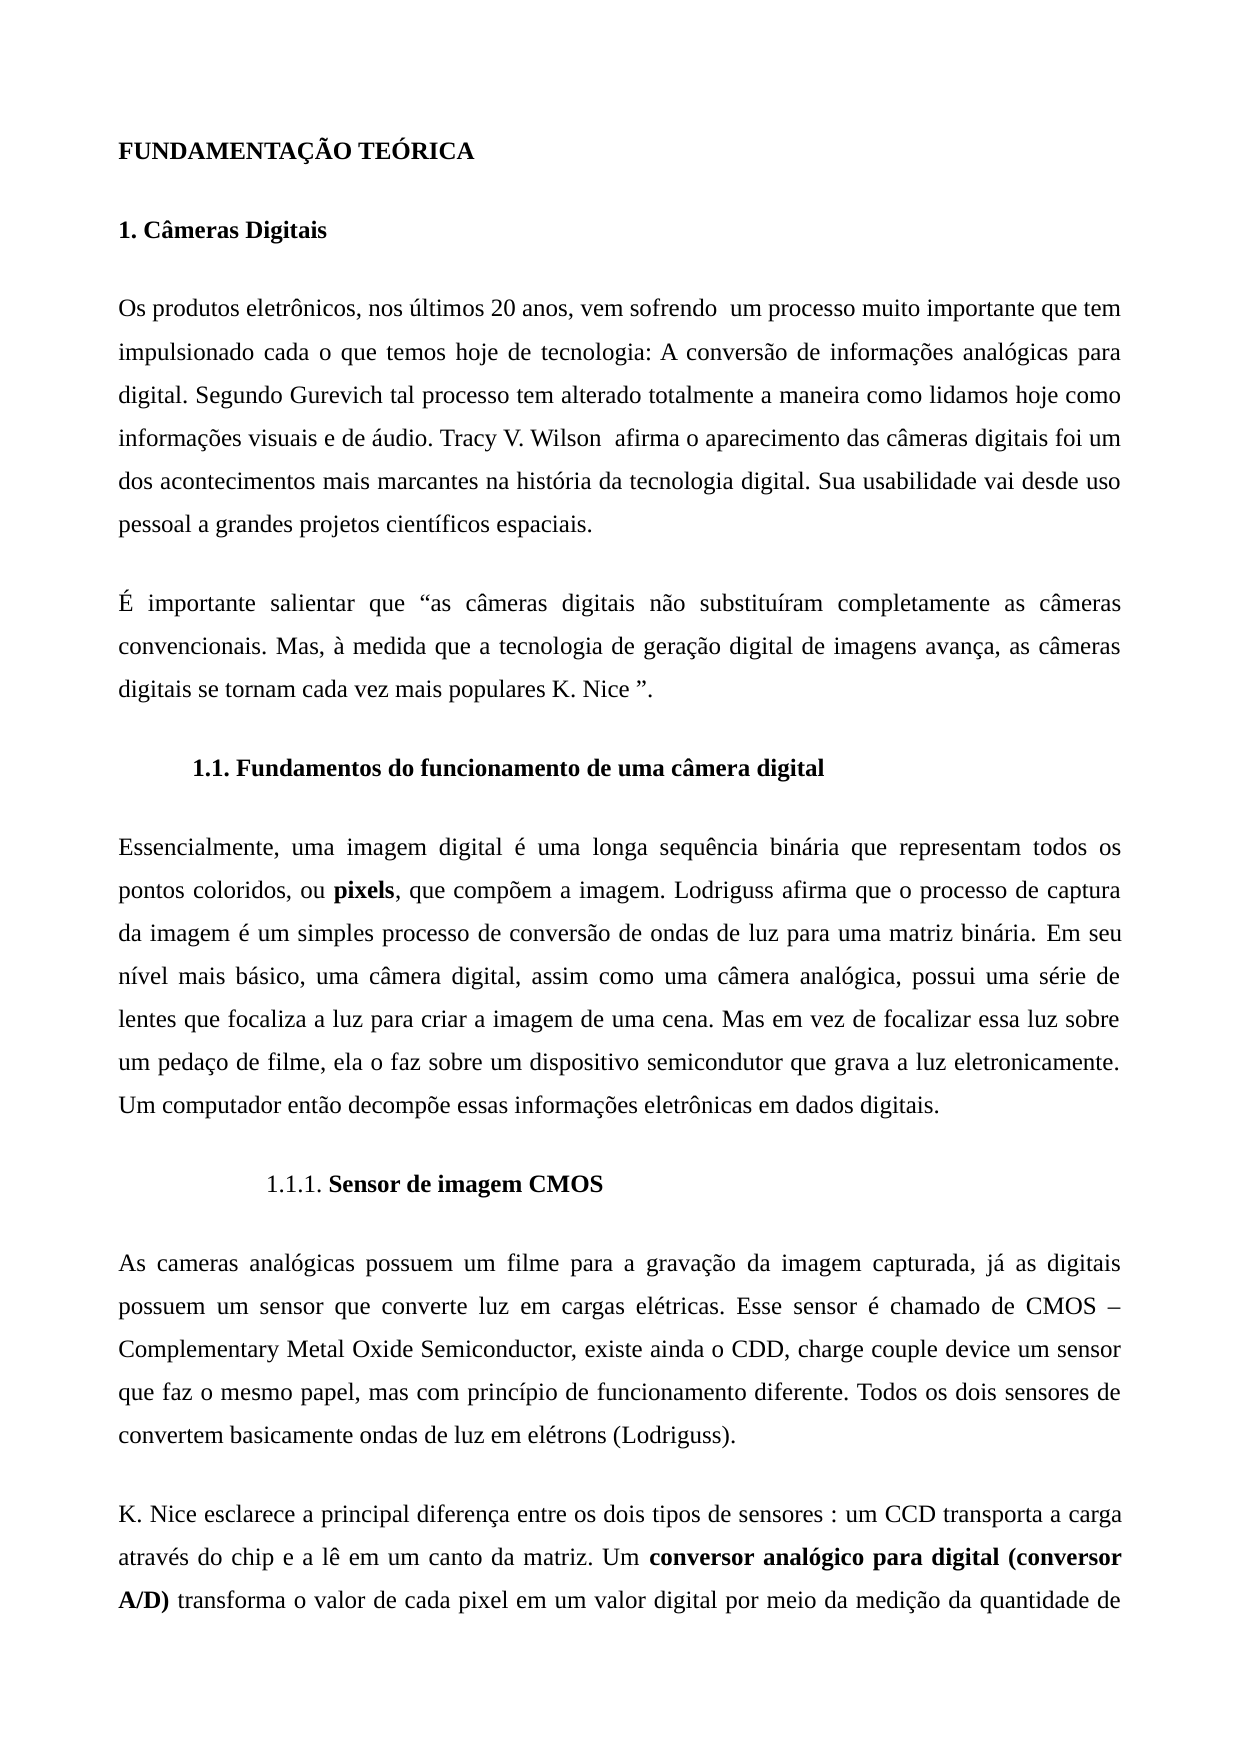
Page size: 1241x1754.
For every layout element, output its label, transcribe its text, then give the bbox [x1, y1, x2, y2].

text FUNDAMENTAÇÃO TEÓRICA [118, 136, 1122, 165]
text É importante salientar que “as câmeras digitais não substituíram completamente as câmeras convencionais. Mas, à medida que a tecnologia de geração digital de imagens avança, as câmeras digitais se tornam cada vez mais populares K. Nice ”. [118, 588, 1122, 703]
text 1.1. Fundamentos do funcionamento de uma câmera digital [118, 753, 1122, 782]
text As cameras analógicas possuem um filme para a gravação da imagem capturada, já as digitais possuem um sensor que converte luz em cargas elétricas. Esse sensor é chamado de CMOS – Complementary Metal Oxide Semiconductor, existe ainda o CDD, charge couple device um sensor que faz o mesmo papel, mas com princípio de funcionamento diferente. Todos os dois sensores de convertem basicamente ondas de luz em elétrons (Lodriguss). [118, 1248, 1122, 1449]
text Os produtos eletrônicos, nos últimos 20 anos, vem sofrendo um processo muito importante que tem impulsionado cada o que temos hoje de tecnologia: A conversão de informações analógicas para digital. Segundo Gurevich tal processo tem alterado totalmente a maneira como lidamos hoje como informações visuais e de áudio. Tracy V. Wilson afirma o aparecimento das câmeras digitais foi um dos acontecimentos mais marcantes na história da tecnologia digital. Sua usabilidade vai desde uso pessoal a grandes projetos científicos espaciais. [118, 293, 1122, 538]
text 1. Câmeras Digitais [118, 215, 1122, 243]
text K. Nice esclarece a principal diferença entre os dois tipos de sensores : um CCD transporta a carga através do chip e a lê em um canto da matriz. Um conversor analógico para digital (conversor A/D) transforma o valor de cada pixel em um valor digital por meio da medição da quantidade de [118, 1499, 1122, 1614]
text Essencialmente, uma imagem digital é uma longa sequência binária que representam todos os pontos coloridos, ou pixels, que compõem a imagem. Lodriguss afirma que o processo de captura da imagem é um simples processo de conversão de ondas de luz para uma matriz binária. Em seu nível mais básico, uma câmera digital, assim como uma câmera analógica, possui uma série de lentes que focaliza a luz para criar a imagem de uma cena. Mas em vez de focalizar essa luz sobre um pedaço de filme, ela o faz sobre um dispositivo semicondutor que grava a luz eletronicamente. Um computador então decompõe essas informações eletrônicas em dados digitais. [118, 832, 1122, 1119]
text 1.1.1. Sensor de imagem CMOS [118, 1169, 1122, 1198]
